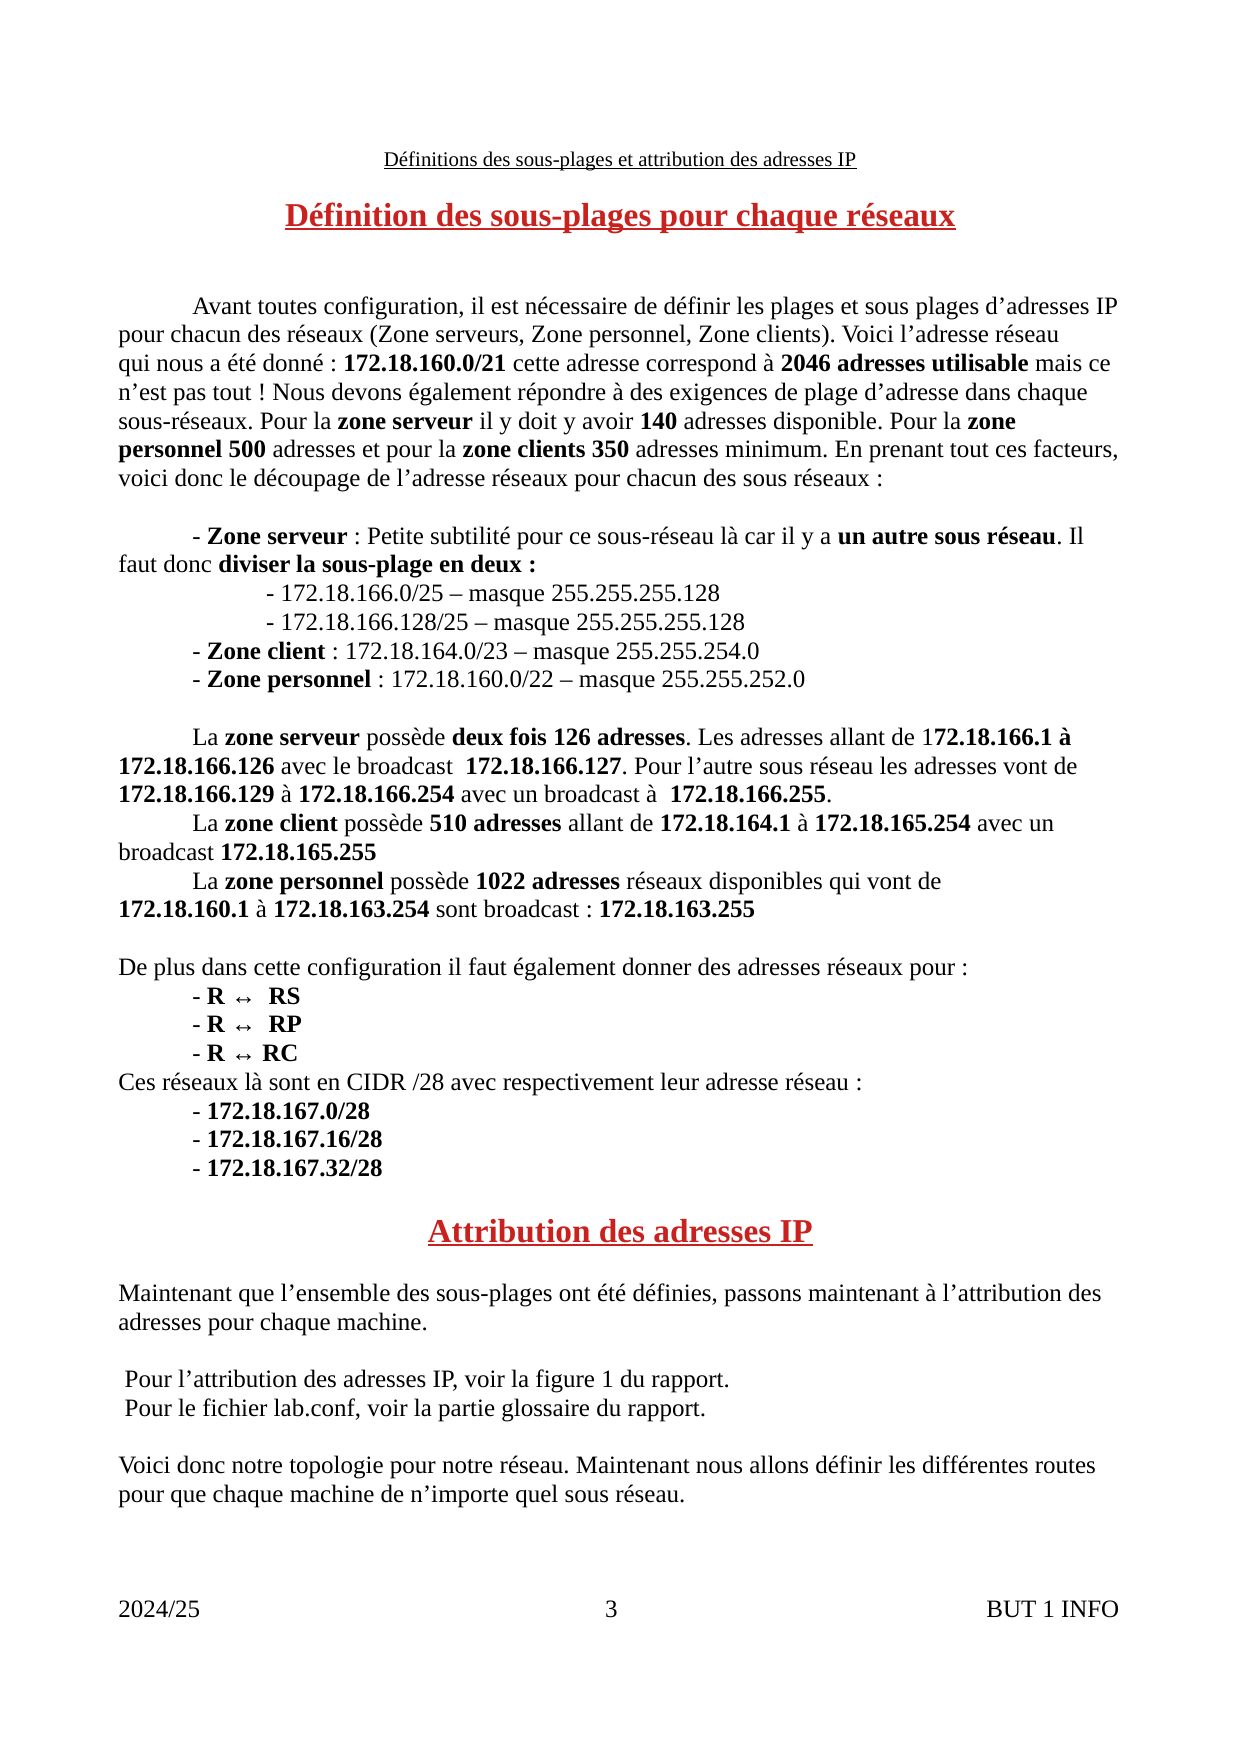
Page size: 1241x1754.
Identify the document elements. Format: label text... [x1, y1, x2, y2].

text La zone personnel possède 1022 adresses réseaux disponibles qui vont de [118, 866, 1122, 894]
text - 172.18.167.16/28 [192, 1124, 1122, 1153]
text Pour l’attribution des adresses IP, voir la figure 1 du rapport. [118, 1364, 1122, 1393]
text - 172.18.166.0/25 – masque 255.255.255.128 [266, 578, 1122, 607]
text 172.18.160.1 à 172.18.163.254 sont broadcast : 172.18.163.255 [118, 894, 1122, 923]
text Voici donc notre topologie pour notre réseau. Maintenant nous allons définir les différentes routes pour que chaque machine de n’importe quel sous réseau. [118, 1450, 1122, 1508]
text - R ↔ RS [192, 981, 1122, 1009]
text - Zone client : 172.18.164.0/23 – masque 255.255.254.0 [118, 636, 1122, 664]
text 172.18.166.129 à 172.18.166.254 avec un broadcast à 172.18.166.255. [118, 779, 1122, 808]
text Définition des sous-plages pour chaque réseaux [118, 195, 1122, 233]
text Avant toutes configuration, il est nécessaire de définir les plages et sous plages d’adresses IP pour chacun des réseaux (Zone serveurs, Zone personnel, Zone clients). Voici l’adresse réseau [118, 291, 1122, 348]
text - 172.18.166.128/25 – masque 255.255.255.128 [266, 607, 1122, 636]
text - 172.18.167.32/28 [192, 1153, 1122, 1182]
text 2024/25 3 BUT 1 INFO [118, 1594, 1122, 1623]
text Maintenant que l’ensemble des sous-plages ont été définies, passons maintenant à l’attribution des adresses pour chaque machine. [118, 1278, 1122, 1335]
text De plus dans cette configuration il faut également donner des adresses réseaux pour : [118, 952, 1122, 981]
text - R ↔ RC [192, 1038, 1122, 1067]
text Définitions des sous-plages et attribution des adresses IP [118, 147, 1122, 171]
text Attribution des adresses IP [118, 1211, 1122, 1249]
text qui nous a été donné : 172.18.160.0/21 cette adresse correspond à 2046 adresses utilisable mais ce n’est pas tout ! Nous devons également répondre à des exigences de plage d’adresse dans chaque sous-réseaux. Pour la zone serveur il y doit y avoir 140 adresses disponible. Pour la zone personnel 500 adresses et pour la zone clients 350 adresses minimum. En prenant tout ces facteurs, voici donc le découpage de l’adresse réseaux pour chacun des sous réseaux : [118, 348, 1122, 492]
text Ces réseaux là sont en CIDR /28 avec respectivement leur adresse réseau : [118, 1067, 1122, 1096]
text Pour le fichier lab.conf, voir la partie glossaire du rapport. [118, 1393, 1122, 1422]
text - R ↔ RP [192, 1009, 1122, 1038]
text La zone client possède 510 adresses allant de 172.18.164.1 à 172.18.165.254 avec un broadcast 172.18.165.255 [118, 808, 1122, 866]
text La zone serveur possède deux fois 126 adresses. Les adresses allant de 172.18.166.1 à 172.18.166.126 avec le broadcast 172.18.166.127. Pour l’autre sous réseau les adresses vont de [118, 722, 1122, 779]
text - 172.18.167.0/28 [192, 1096, 1122, 1124]
text - Zone personnel : 172.18.160.0/22 – masque 255.255.252.0 [192, 664, 1122, 693]
text - Zone serveur : Petite subtilité pour ce sous-réseau là car il y a un autre sous réseau. Il faut donc diviser la sous-plage en deux : [118, 521, 1122, 578]
